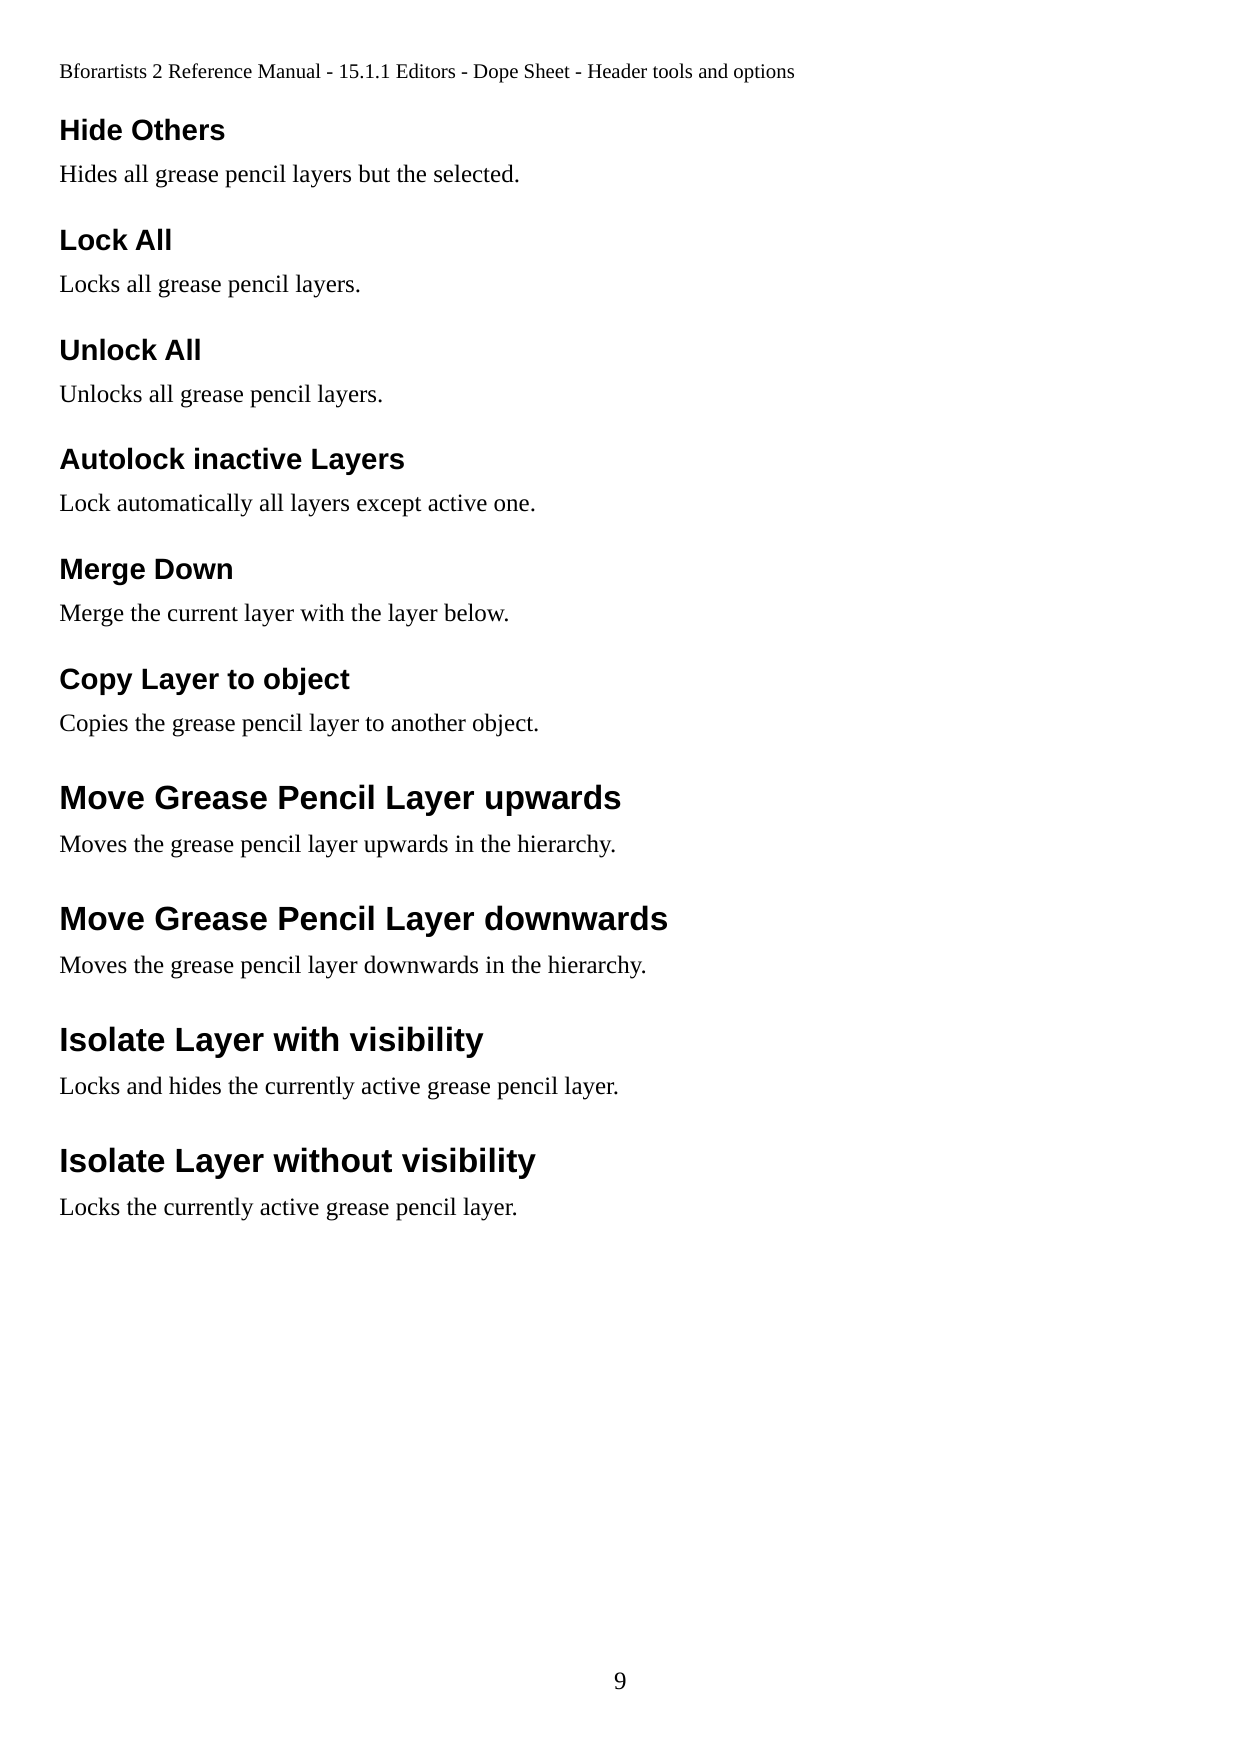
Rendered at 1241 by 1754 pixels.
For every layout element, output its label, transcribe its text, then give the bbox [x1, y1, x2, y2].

text Unlocks all grease pencil layers. [59, 379, 1181, 407]
text Locks the currently active grease pencil layer. [59, 1192, 1181, 1221]
subtitle Hide Others [59, 113, 1181, 146]
subtitle Autolock inactive Layers [59, 442, 1181, 476]
text Merge the current layer with the layer below. [59, 598, 1181, 627]
subtitle Move Grease Pencil Layer downwards [59, 899, 1181, 938]
text Locks and hides the currently active grease pencil layer. [59, 1071, 1181, 1100]
text Copies the grease pencil layer to another object. [59, 708, 1181, 737]
subtitle Unlock All [59, 332, 1181, 366]
text Lock automatically all layers except active one. [59, 488, 1181, 517]
subtitle Isolate Layer with visibility [59, 1020, 1181, 1059]
subtitle Move Grease Pencil Layer upwards [59, 778, 1181, 817]
subtitle Isolate Layer without visibility [59, 1141, 1181, 1180]
text Moves the grease pencil layer upwards in the hierarchy. [59, 829, 1181, 858]
text Hides all grease pencil layers but the selected. [59, 159, 1181, 188]
subtitle Lock All [59, 222, 1181, 256]
text Locks all grease pencil layers. [59, 269, 1181, 297]
subtitle Merge Down [59, 552, 1181, 586]
text Moves the grease pencil layer downwards in the hierarchy. [59, 950, 1181, 979]
subtitle Copy Layer to object [59, 662, 1181, 696]
